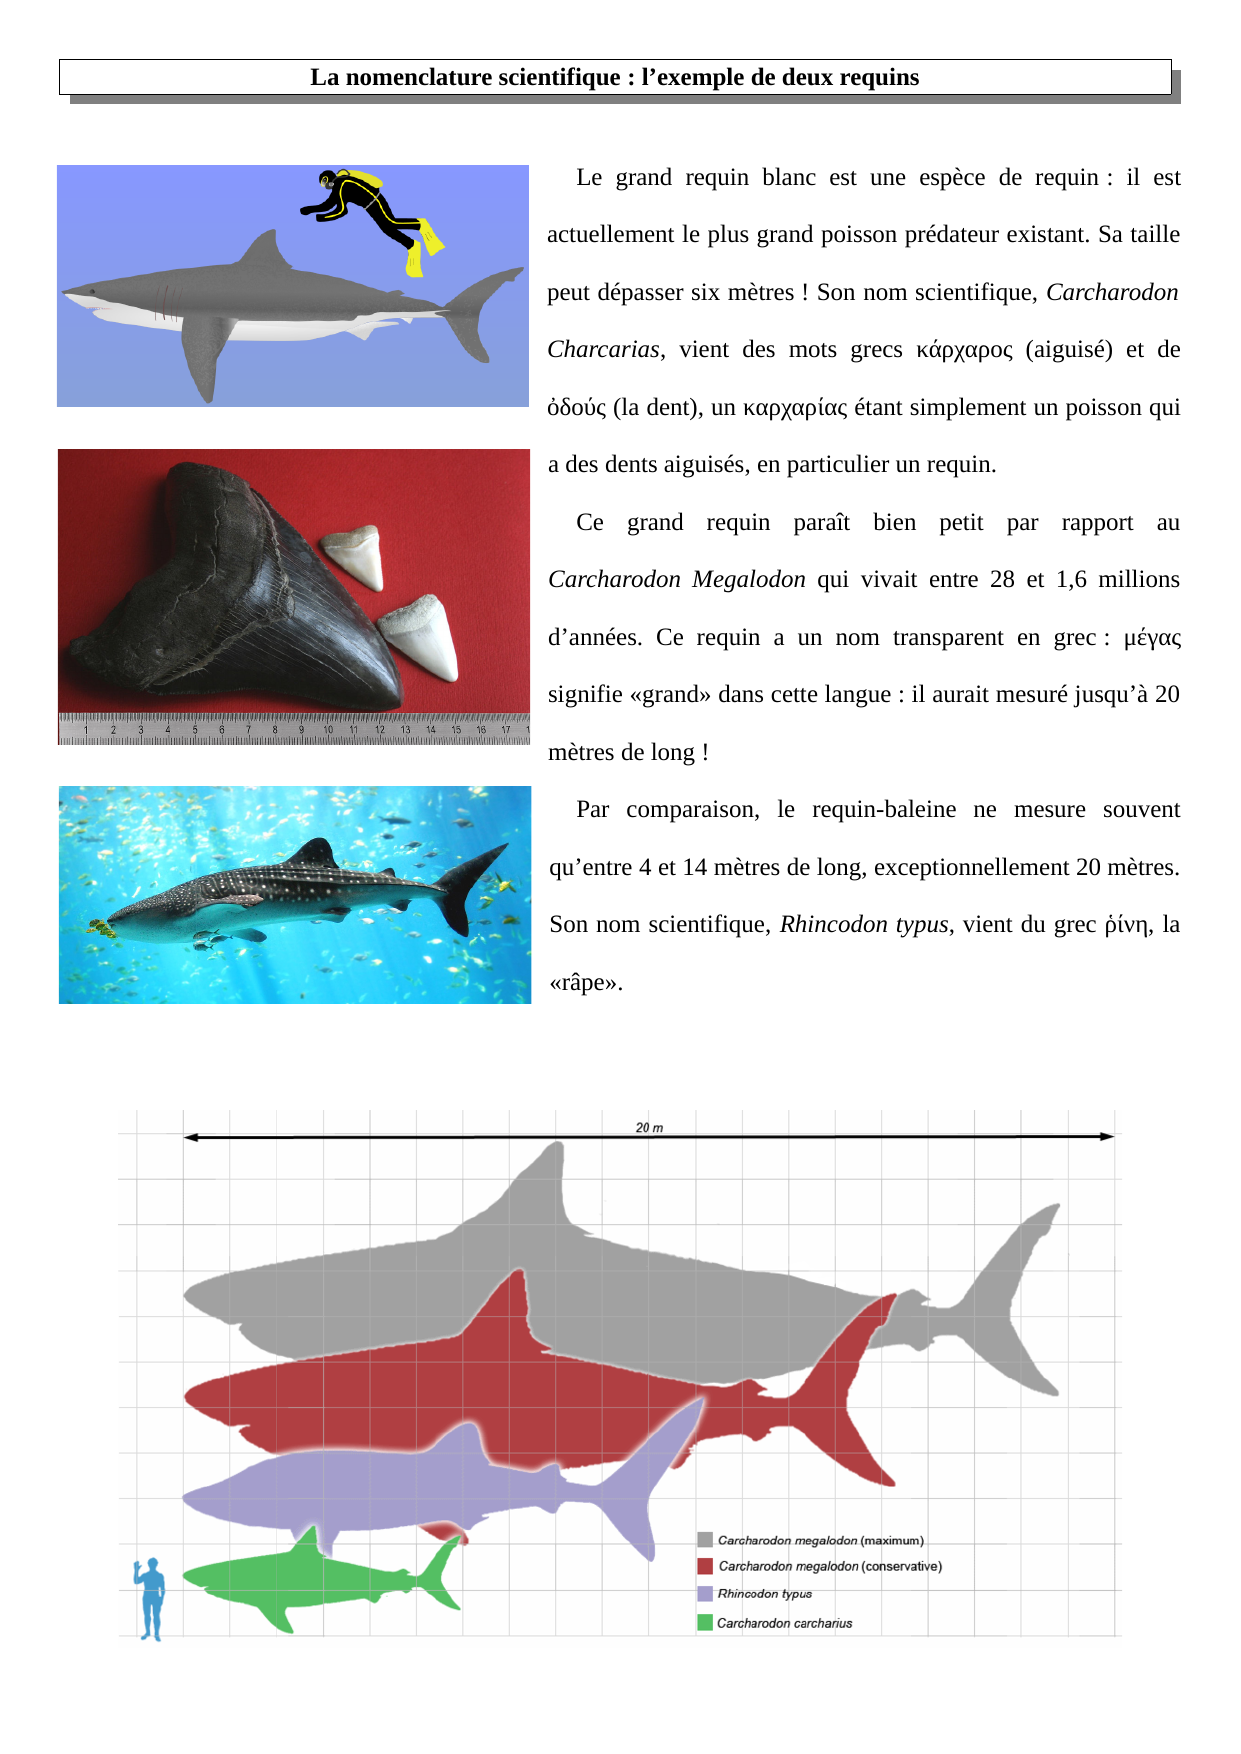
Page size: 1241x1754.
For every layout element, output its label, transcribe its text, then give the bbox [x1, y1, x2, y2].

text La nomenclature scientifique : l’exemple de deux requins [60, 60, 1171, 94]
text Le grand requin blanc est une espèce de requin : il est actuellement le plus grand poisson prédateur existant. Sa taille peut dépasser six mètres ! Son nom scientifique, Carcharodon Charcarias, vient des mots grecs κάρχαρος (aiguisé) et de ὀδούς (la dent), un καρχαρίας étant simplement un poisson qui a des dents aiguisés, en particulier un requin. [59, 162, 1181, 478]
text Par comparaison, le requin-baleine ne mesure souvent qu’entre 4 et 14 mètres de long, exceptionnellement 20 mètres. Son nom scientifique, Rhincodon typus, vient du grec ῥίνη, la «râpe». [532, 794, 1181, 996]
picture [118, 1110, 1123, 1648]
text Ce grand requin paraît bien petit par rapport au Carcharodon Megalodon qui vivait entre 28 et 1,6 millions d’années. Ce requin a un nom transparent en grec : μέγας signifie «grand» dans cette langue : il aurait mesuré jusqu’à 20 mètres de long ! [59, 507, 1181, 766]
picture [58, 786, 532, 1004]
picture [57, 449, 531, 745]
picture [56, 165, 529, 407]
